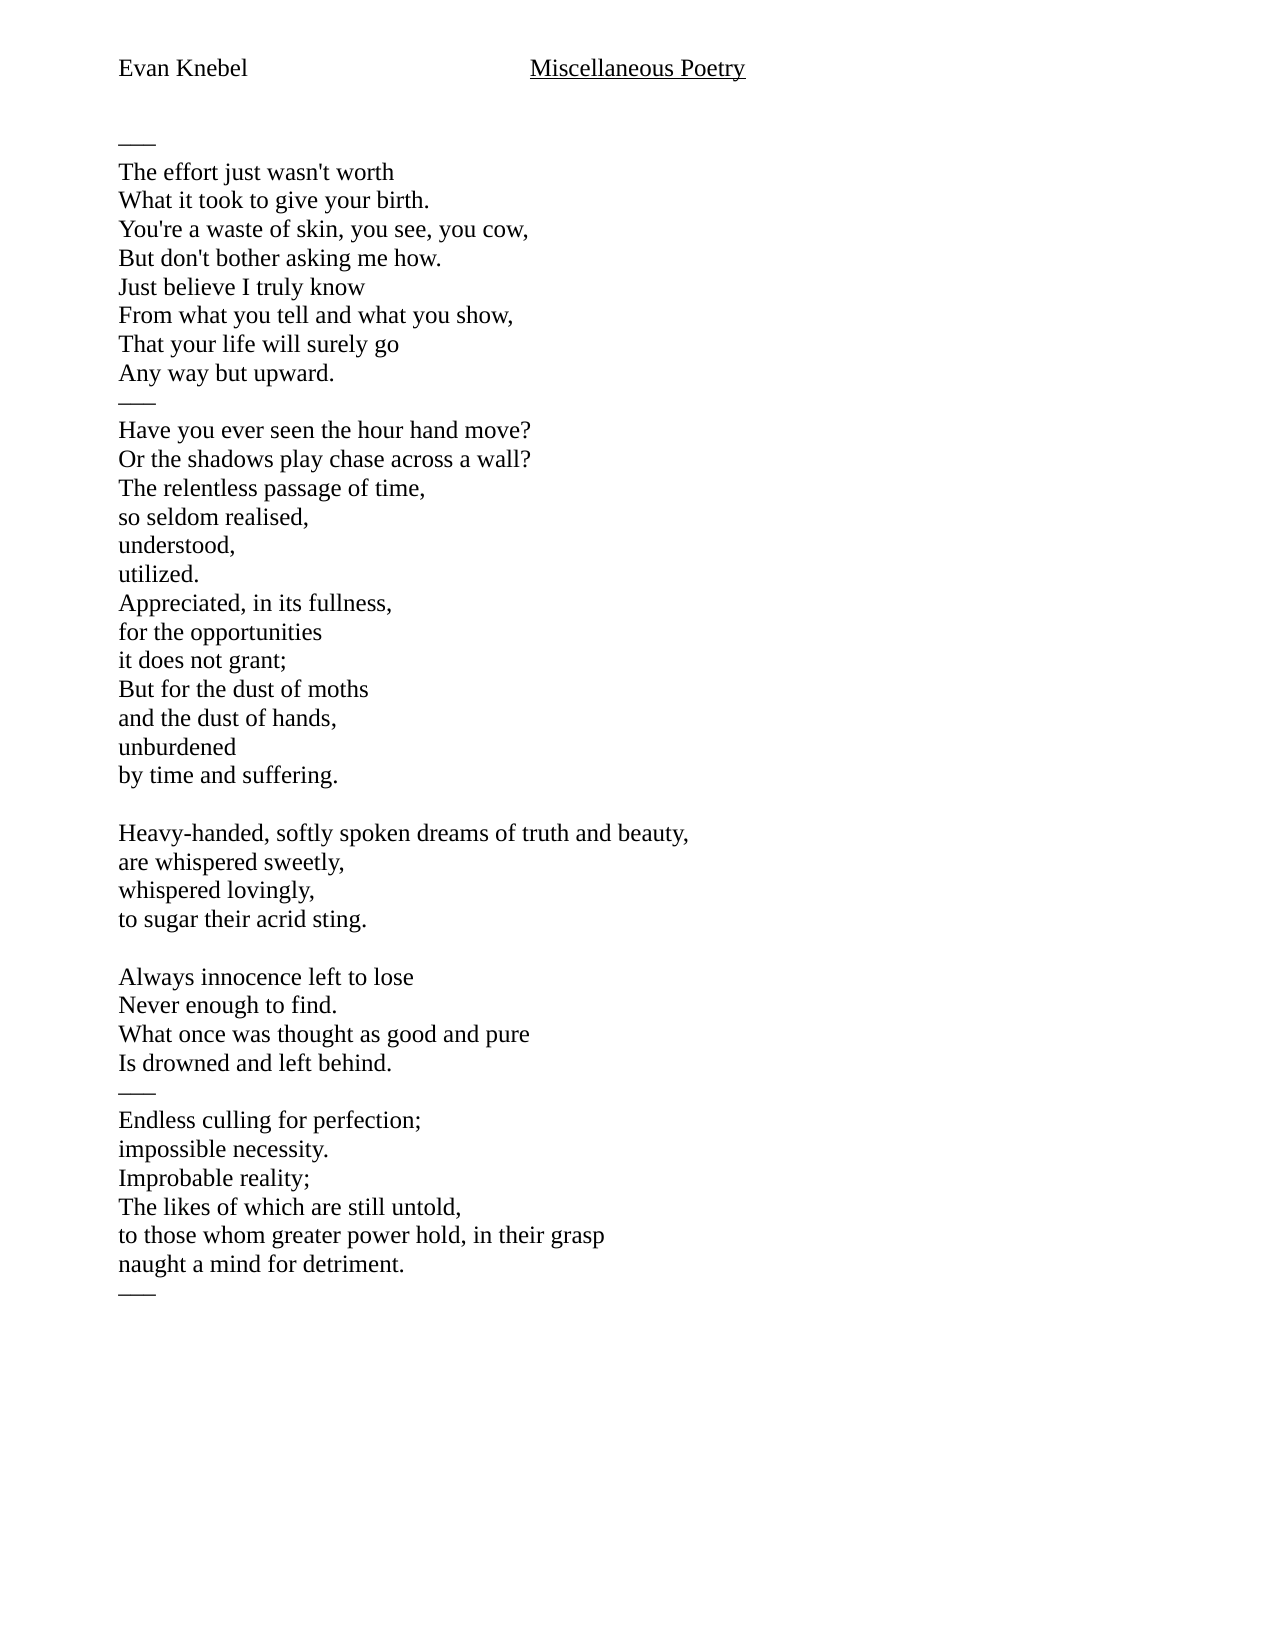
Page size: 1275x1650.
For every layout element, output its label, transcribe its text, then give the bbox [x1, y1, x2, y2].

text That your life will surely go [118, 329, 1157, 358]
text to sugar their acrid sting. [118, 904, 1157, 933]
text naught a mind for detriment. [118, 1249, 1157, 1278]
text Improbable reality; [118, 1163, 1157, 1192]
text What it took to give your birth. [118, 186, 1157, 214]
text Never enough to find. [118, 991, 1157, 1019]
text whispered lovingly, [118, 876, 1157, 904]
text Appreciated, in its fullness, [118, 588, 1157, 617]
text so seldom realised, [118, 502, 1157, 531]
text But for the dust of moths [118, 674, 1157, 703]
text You're a waste of skin, you see, you cow, [118, 214, 1157, 243]
text Endless culling for perfection; [118, 1106, 1157, 1134]
text Or the shadows play chase across a wall? [118, 444, 1157, 473]
text to those whom greater power hold, in their grasp [118, 1221, 1157, 1249]
text ––– [118, 387, 1157, 416]
text ––– [118, 1278, 1157, 1307]
text Have you ever seen the hour hand move? [118, 416, 1157, 444]
text ––– [118, 1077, 1157, 1106]
text and the dust of hands, [118, 703, 1157, 732]
text are whispered sweetly, [118, 847, 1157, 876]
text unburdened [118, 732, 1157, 761]
text But don't bother asking me how. [118, 243, 1157, 272]
text utilized. [118, 559, 1157, 588]
text What once was thought as good and pure [118, 1019, 1157, 1048]
text ––– [118, 128, 1157, 157]
text Just believe I truly know [118, 272, 1157, 301]
text for the opportunities [118, 617, 1157, 646]
text Always innocence left to lose [118, 962, 1157, 991]
text Is drowned and left behind. [118, 1048, 1157, 1077]
text by time and suffering. [118, 761, 1157, 789]
text From what you tell and what you show, [118, 301, 1157, 329]
text understood, [118, 531, 1157, 559]
text impossible necessity. [118, 1134, 1157, 1163]
text it does not grant; [118, 646, 1157, 674]
text The relentless passage of time, [118, 473, 1157, 502]
text Any way but upward. [118, 358, 1157, 387]
text The likes of which are still untold, [118, 1192, 1157, 1221]
text Heavy-handed, softly spoken dreams of truth and beauty, [118, 818, 1157, 847]
text The effort just wasn't worth [118, 157, 1157, 186]
